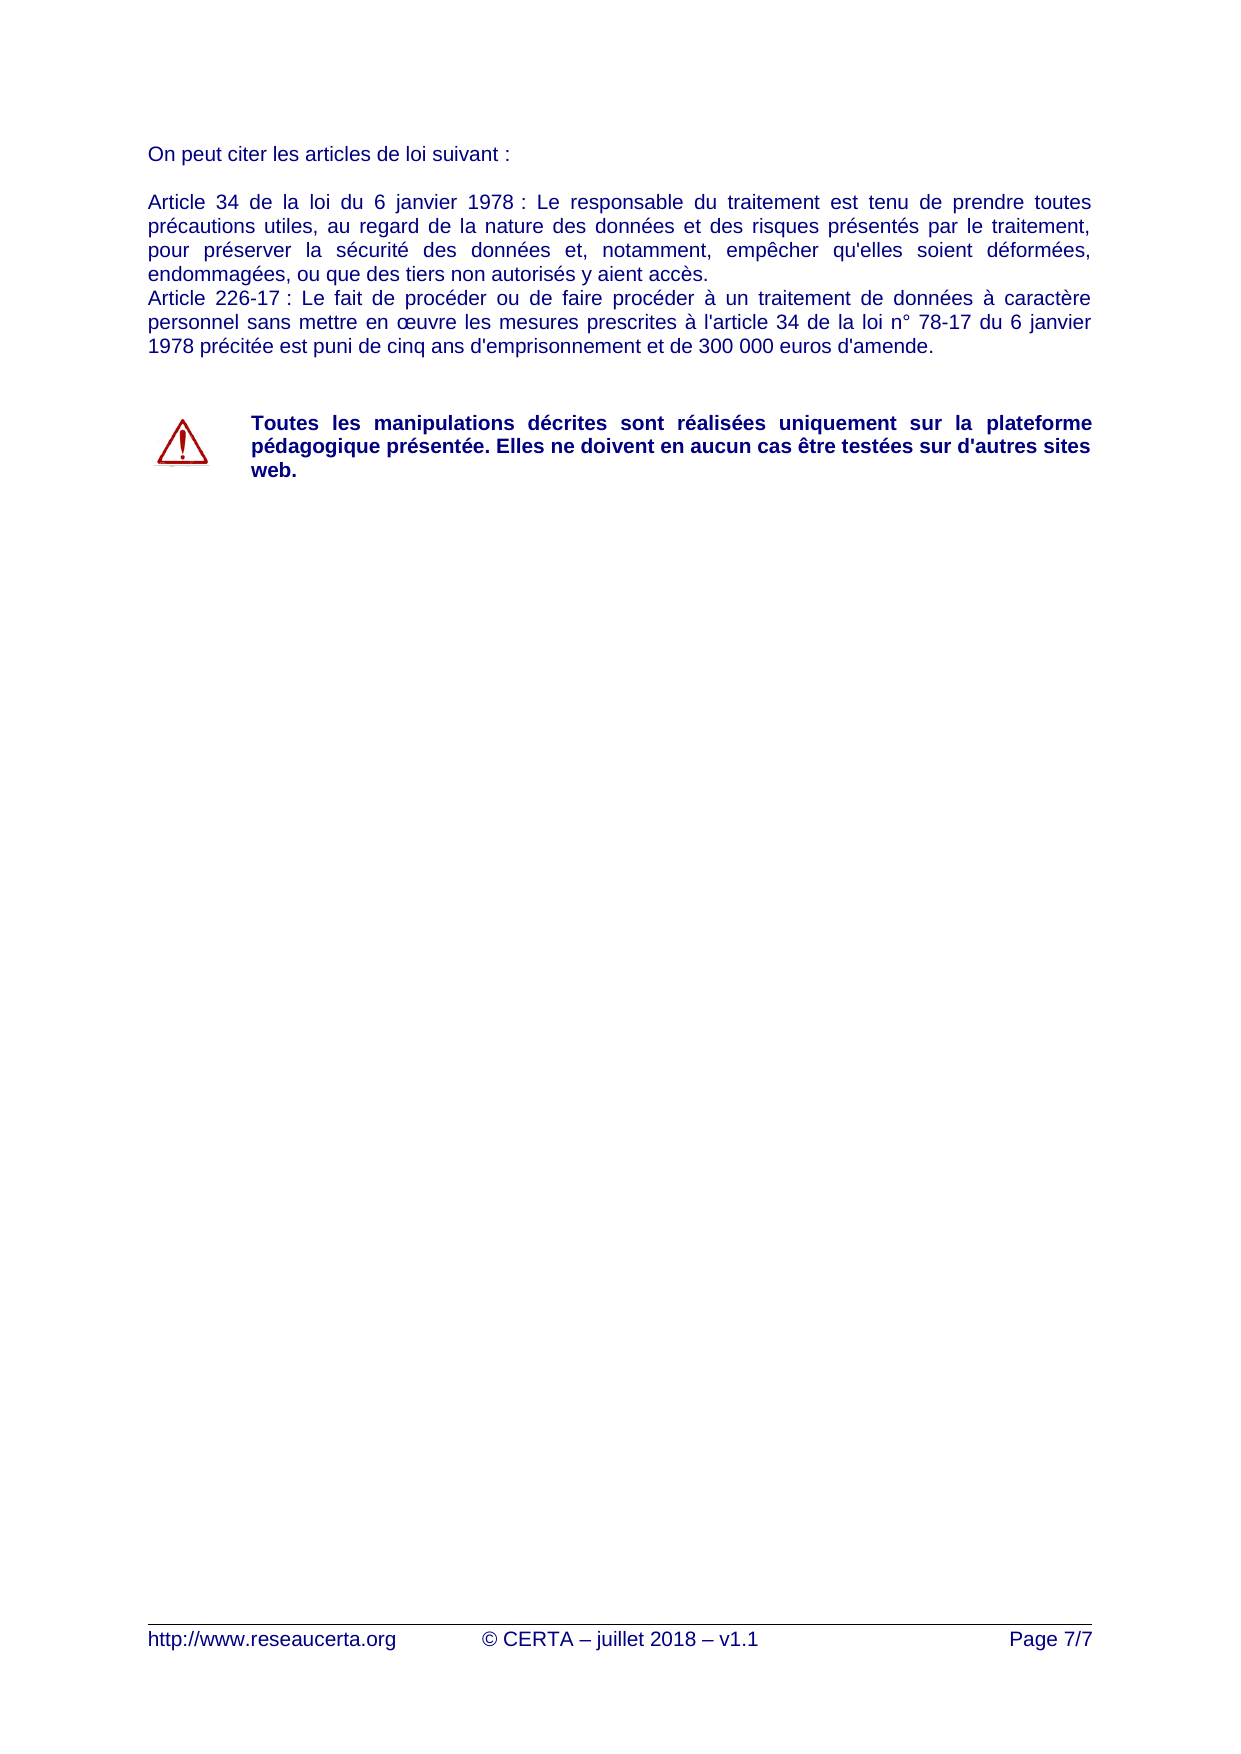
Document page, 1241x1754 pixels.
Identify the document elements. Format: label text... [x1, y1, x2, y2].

text Article 226-17 : Le fait de procéder ou de faire procéder à un traitement de données à caractère personnel sans mettre en œuvre les mesures prescrites à l'article 34 de la loi n° 78-17 du 6 janvier 1978 précitée est puni de cinq ans d'emprisonnement et de 300 000 euros d'amende. [148, 286, 1092, 358]
text On peut citer les articles de loi suivant : [148, 142, 1092, 166]
picture [153, 419, 210, 467]
text Toutes les manipulations décrites sont réalisées uniquement sur la plateforme pédagogique présentée. Elles ne doivent en aucun cas être testées sur d'autres sites web. [148, 410, 1092, 482]
text Article 34 de la loi du 6 janvier 1978 : Le responsable du traitement est tenu de prendre toutes précautions utiles, au regard de la nature des données et des risques présentés par le traitement, pour préserver la sécurité des données et, notamment, empêcher qu'elles soient déformées, endommagées, ou que des tiers non autorisés y aient accès. [148, 190, 1092, 286]
